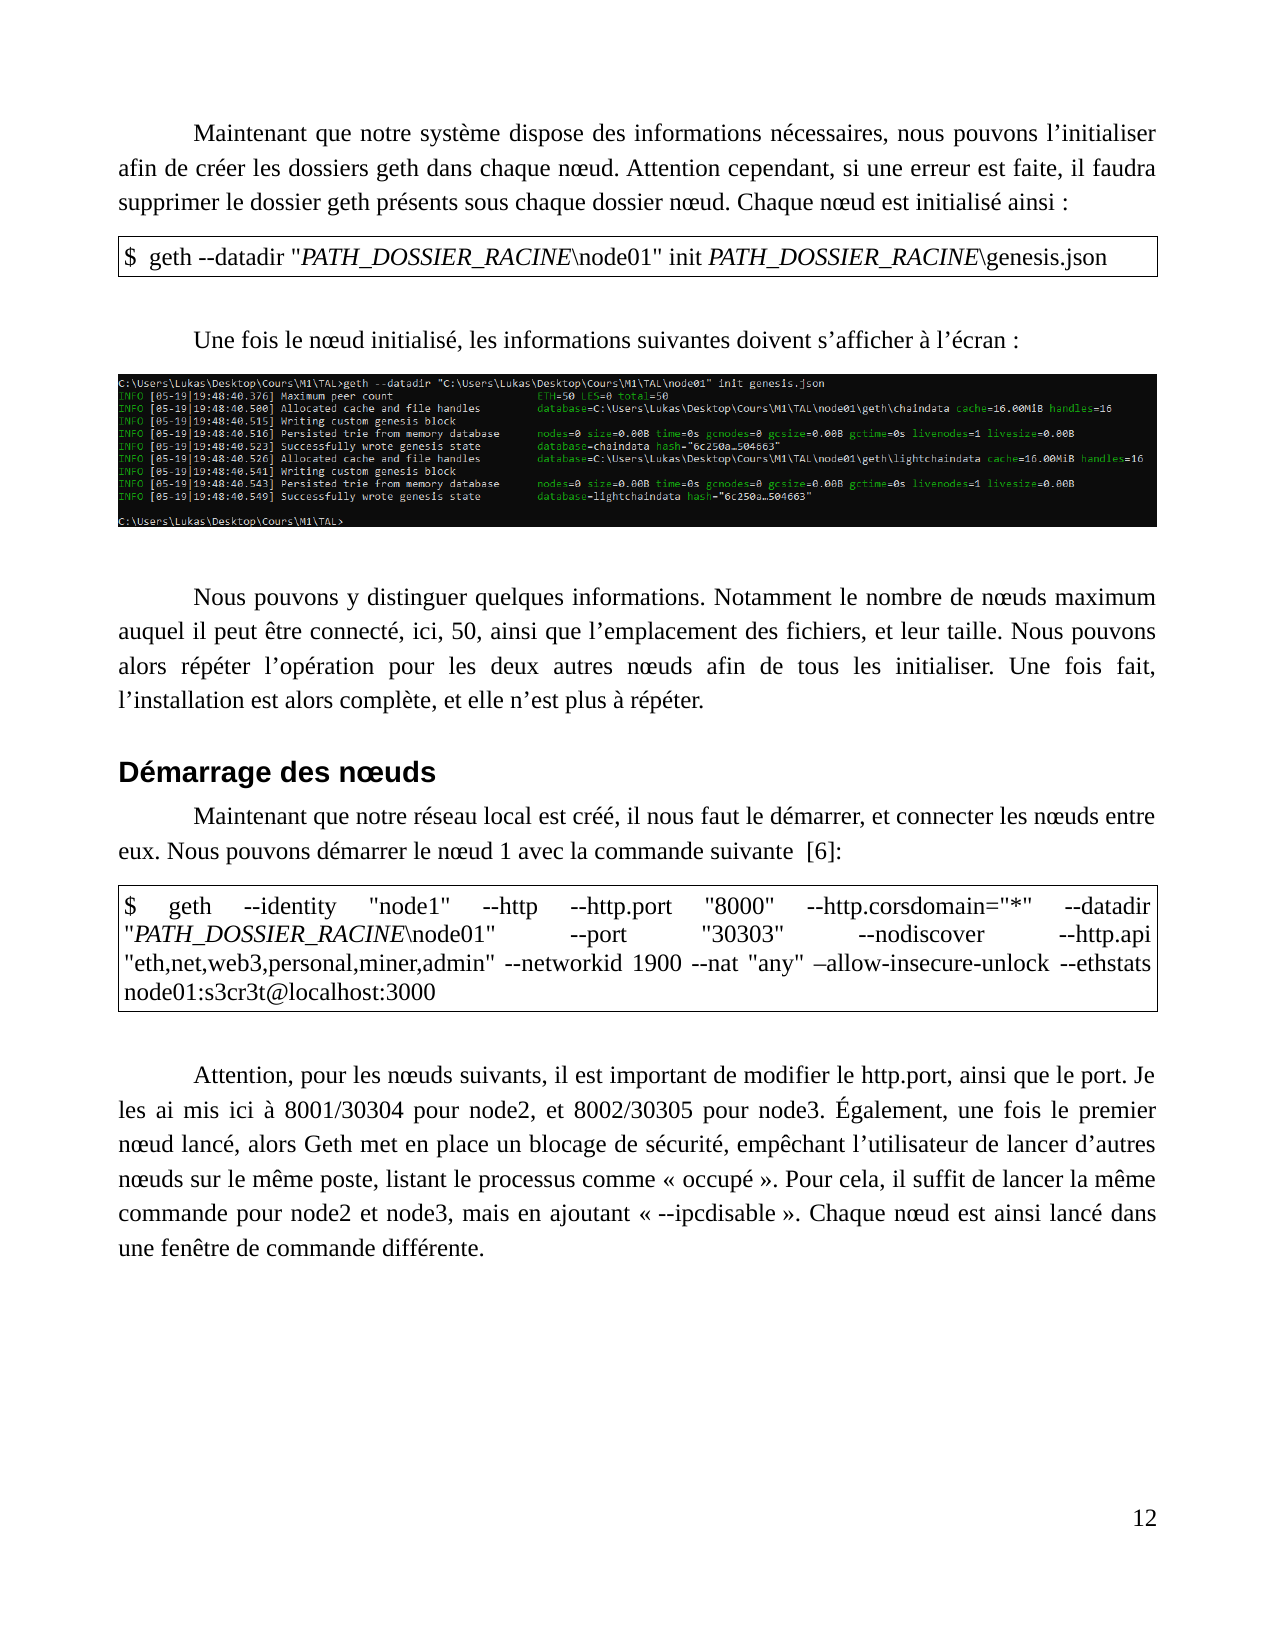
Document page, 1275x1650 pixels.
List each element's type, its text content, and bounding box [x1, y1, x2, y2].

table_header $ geth --identity "node1" --http --http.port "8000" --http.corsdomain="*" --datadir "PATH_DOSSIER_RACINE\node01" --port "30303" --nodiscover --http.api "eth,net,web3,personal,miner,admin" --networkid 1900 --nat "any" –allow-insecure-unlock --ethstats node01:s3cr3t@localhost:3000 [119, 886, 1157, 1011]
text Maintenant que notre réseau local est créé, il nous faut le démarrer, et connecter les nœuds entre eux. Nous pouvons démarrer le nœud 1 avec la commande suivante [6]: [118, 801, 1157, 864]
table_header $ geth --datadir "PATH_DOSSIER_RACINE\node01" init PATH_DOSSIER_RACINE\genesis.json [119, 237, 1157, 276]
text Nous pouvons y distinguer quelques informations. Notamment le nombre de nœuds maximum auquel il peut être connecté, ici, 50, ainsi que l’emplacement des fichiers, et leur taille. Nous pouvons alors répéter l’opération pour les deux autres nœuds afin de tous les initialiser. Une fois fait, l’installation est alors complète, et elle n’est plus à répéter. [118, 582, 1157, 714]
subtitle Démarrage des nœuds [118, 755, 1157, 789]
text Maintenant que notre système dispose des informations nécessaires, nous pouvons l’initialiser afin de créer les dossiers geth dans chaque nœud. Attention cependant, si une erreur est faite, il faudra supprimer le dossier geth présents sous chaque dossier nœud. Chaque nœud est initialisé ainsi : [118, 118, 1157, 216]
text Une fois le nœud initialisé, les informations suivantes doivent s’afficher à l’écran : [118, 326, 1157, 354]
picture [118, 374, 1157, 527]
text Attention, pour les nœuds suivants, il est important de modifier le http.port, ainsi que le port. Je les ai mis ici à 8001/30304 pour node2, et 8002/30305 pour node3. Également, une fois le premier nœud lancé, alors Geth met en place un blocage de sécurité, empêchant l’utilisateur de lancer d’autres nœuds sur le même poste, listant le processus comme « occupé ». Pour cela, il suffit de lancer la même commande pour node2 et node3, mais en ajoutant « --ipcdisable ». Chaque nœud est ainsi lancé dans une fenêtre de commande différente. [118, 1061, 1157, 1262]
